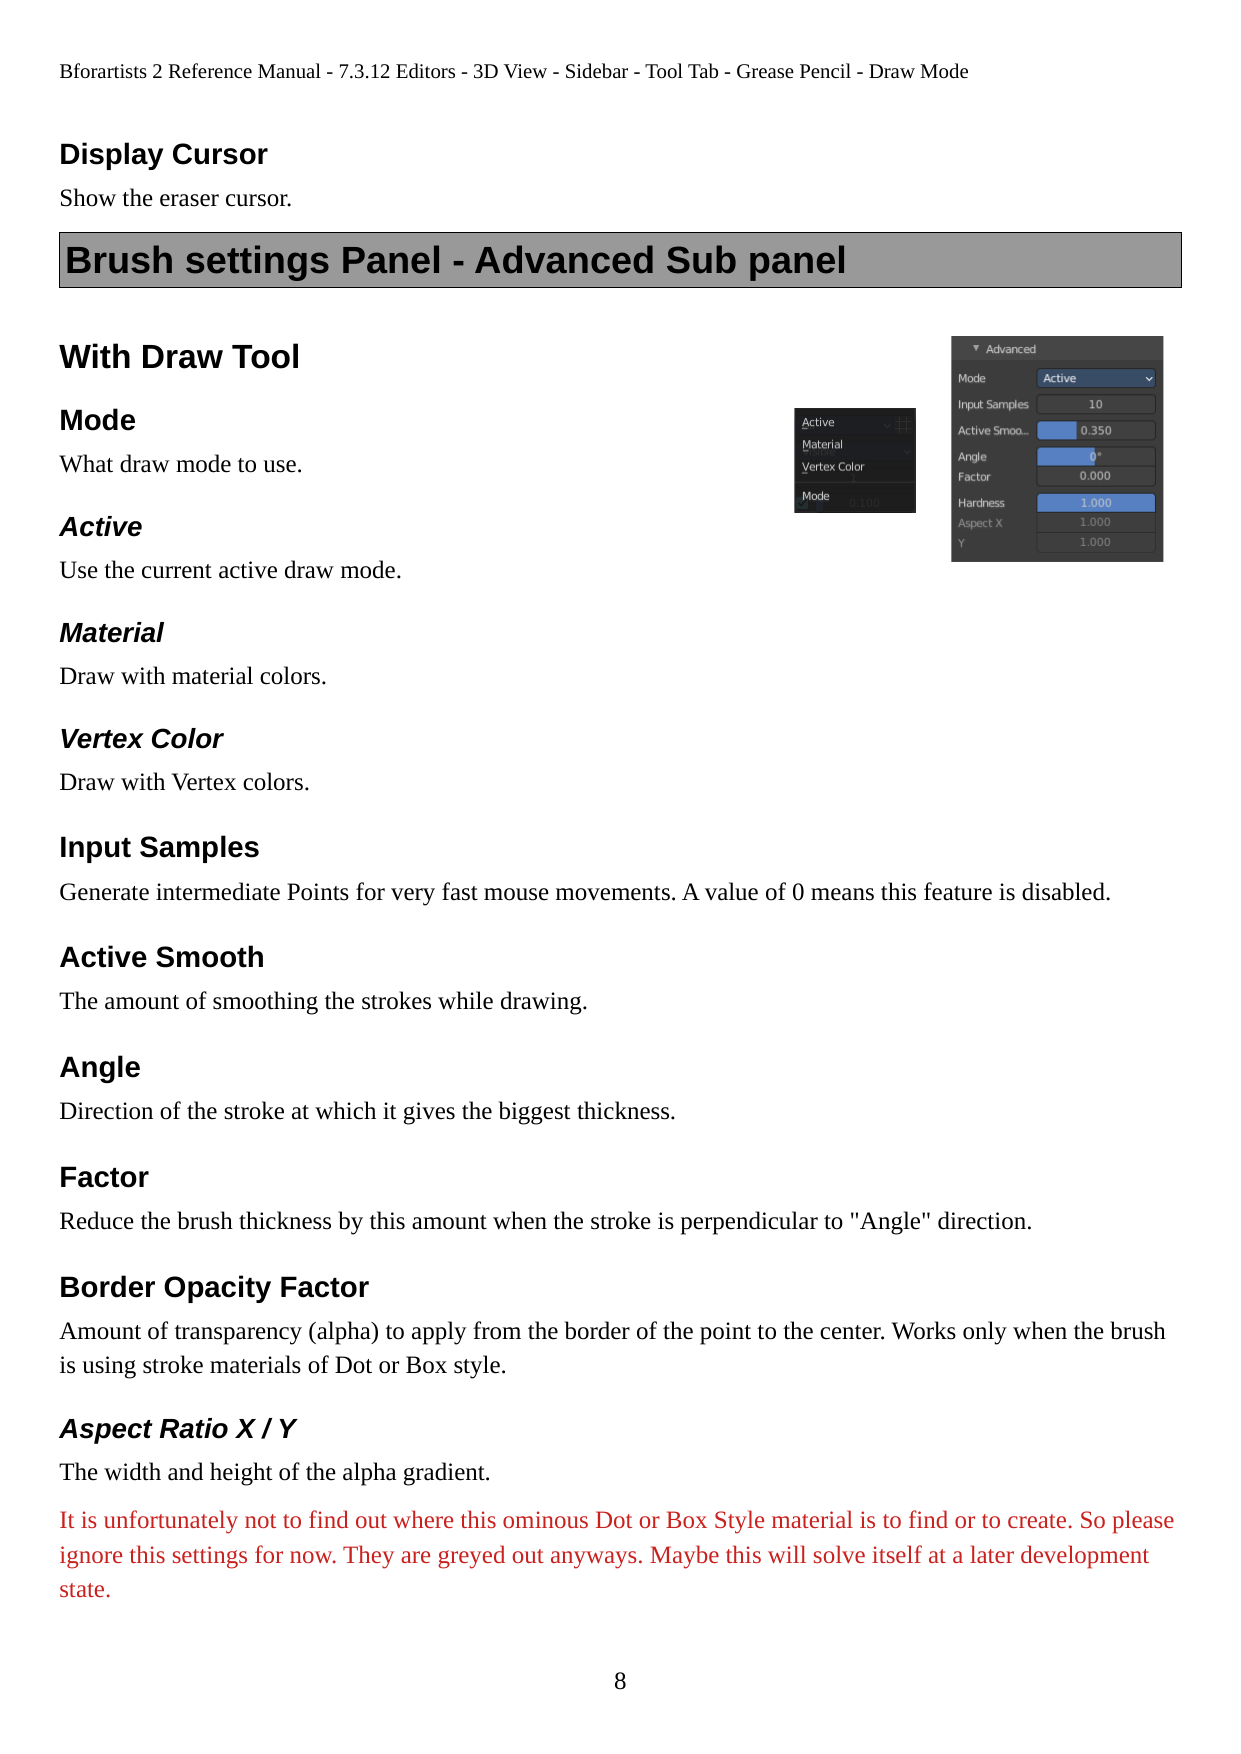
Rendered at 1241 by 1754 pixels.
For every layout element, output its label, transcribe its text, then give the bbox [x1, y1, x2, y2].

text Direction of the stroke at which it gives the biggest thickness. [59, 1096, 1181, 1125]
subtitle Display Cursor [59, 137, 1181, 170]
text What draw mode to use. [59, 449, 794, 478]
text Draw with material colors. [59, 661, 1181, 689]
text The amount of smoothing the strokes while drawing. [59, 986, 1181, 1015]
subtitle With Draw Tool [59, 337, 951, 376]
text [1164, 449, 1181, 478]
text The width and height of the alpha gradient. [59, 1457, 1181, 1485]
subtitle Factor [59, 1160, 1181, 1194]
text Amount of transparency (alpha) to apply from the border of the point to the center. Works only when the brush is using stroke materials of Dot or Box style. [59, 1316, 1181, 1379]
subtitle Active [59, 510, 951, 542]
text Generate intermediate Points for very fast mouse movements. A value of 0 means this feature is disabled. [59, 877, 1181, 905]
text Draw with Vertex colors. [59, 767, 1181, 795]
subtitle Material [59, 616, 1181, 648]
text Reduce the brush thickness by this amount when the stroke is perpendicular to "Angle" direction. [59, 1206, 1181, 1235]
subtitle [1164, 403, 1181, 436]
text Show the eraser cursor. [59, 183, 1181, 212]
subtitle Angle [59, 1050, 1181, 1084]
subtitle Input Samples [59, 830, 1181, 864]
text Use the current active draw mode. [59, 555, 1181, 583]
subtitle [1164, 510, 1181, 542]
subtitle Border Opacity Factor [59, 1270, 1181, 1304]
subtitle Mode [59, 403, 951, 436]
picture [794, 408, 916, 513]
subtitle Aspect Ratio X / Y [59, 1412, 1181, 1444]
picture [951, 336, 1164, 562]
text It is unfortunately not to find out where this ominous Dot or Box Style material is to find or to create. So please ignore this settings for now. They are greyed out anyways. Maybe this will solve itself at a later development state. [59, 1506, 1181, 1603]
table_header Brush settings Panel - Advanced Sub panel [60, 233, 1181, 287]
text [916, 449, 951, 478]
subtitle Vertex Color [59, 722, 1181, 754]
subtitle [1164, 337, 1181, 376]
subtitle Active Smooth [59, 940, 1181, 974]
